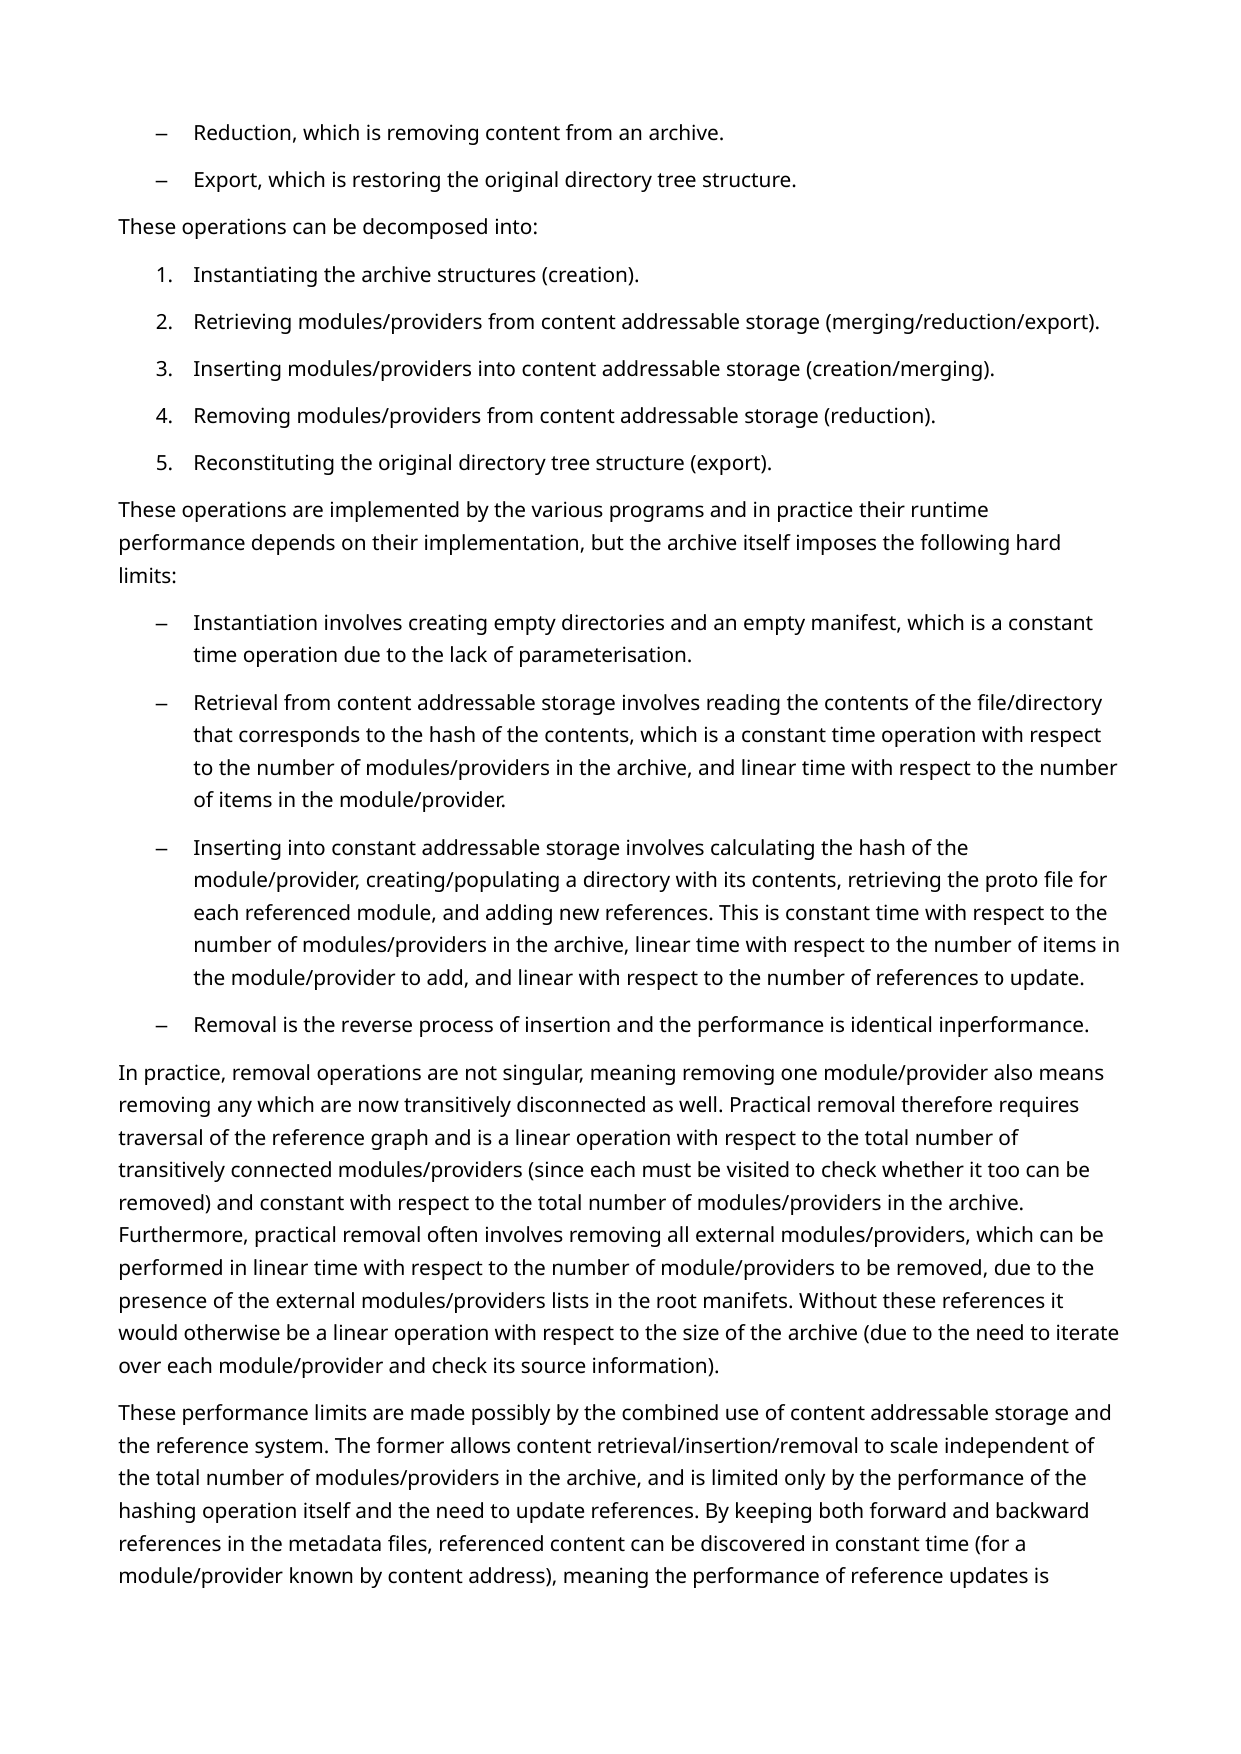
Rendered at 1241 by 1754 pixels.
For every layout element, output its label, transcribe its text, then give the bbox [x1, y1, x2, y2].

list Reduction, which is removing content from an archive. [156, 118, 1122, 147]
text These operations can be decomposed into: [118, 212, 1122, 241]
list Reconstituting the original directory tree structure (export). [156, 448, 1122, 477]
list Inserting modules/providers into content addressable storage (creation/merging). [156, 354, 1122, 382]
text These operations are implemented by the various programs and in practice their runtime performance depends on their implementation, but the archive itself imposes the following hard limits: [118, 496, 1122, 589]
list Inserting into constant addressable storage involves calculating the hash of the module/provider, creating/populating a directory with its contents, retrieving the proto file for each referenced module, and adding new references. This is constant time with respect to the number of modules/providers in the archive, linear time with respect to the number of items in the module/provider to add, and linear with respect to the number of references to update. [156, 833, 1122, 992]
text These performance limits are made possibly by the combined use of content addressable storage and the reference system. The former allows content retrieval/insertion/removal to scale independent of the total number of modules/providers in the archive, and is limited only by the performance of the hashing operation itself and the need to update references. By keeping both forward and backward references in the metadata files, referenced content can be discovered in constant time (for a module/provider known by content address), meaning the performance of reference updates is [118, 1398, 1122, 1590]
list Export, which is restoring the original directory tree structure. [156, 165, 1122, 194]
list Retrieval from content addressable storage involves reading the contents of the file/directory that corresponds to the hash of the contents, which is a constant time operation with respect to the number of modules/providers in the archive, and linear time with respect to the number of items in the module/provider. [156, 688, 1122, 814]
list Instantiation involves creating empty directories and an empty manifest, which is a constant time operation due to the lack of parameterisation. [156, 608, 1122, 669]
text In practice, removal operations are not singular, meaning removing one module/provider also means removing any which are now transitively disconnected as well. Practical removal therefore requires traversal of the reference graph and is a linear operation with respect to the total number of transitively connected modules/providers (since each must be visited to check whether it too can be removed) and constant with respect to the total number of modules/providers in the archive. Furthermore, practical removal often involves removing all external modules/providers, which can be performed in linear time with respect to the number of module/providers to be removed, due to the presence of the external modules/providers lists in the root manifets. Without these references it would otherwise be a linear operation with respect to the size of the archive (due to the need to iterate over each module/provider and check its source information). [118, 1058, 1122, 1379]
list Instantiating the archive structures (creation). [156, 260, 1122, 288]
list Removal is the reverse process of insertion and the performance is identical inperformance. [156, 1010, 1122, 1039]
list Removing modules/providers from content addressable storage (reduction). [156, 401, 1122, 430]
list Retrieving modules/providers from content addressable storage (merging/reduction/export). [156, 307, 1122, 335]
